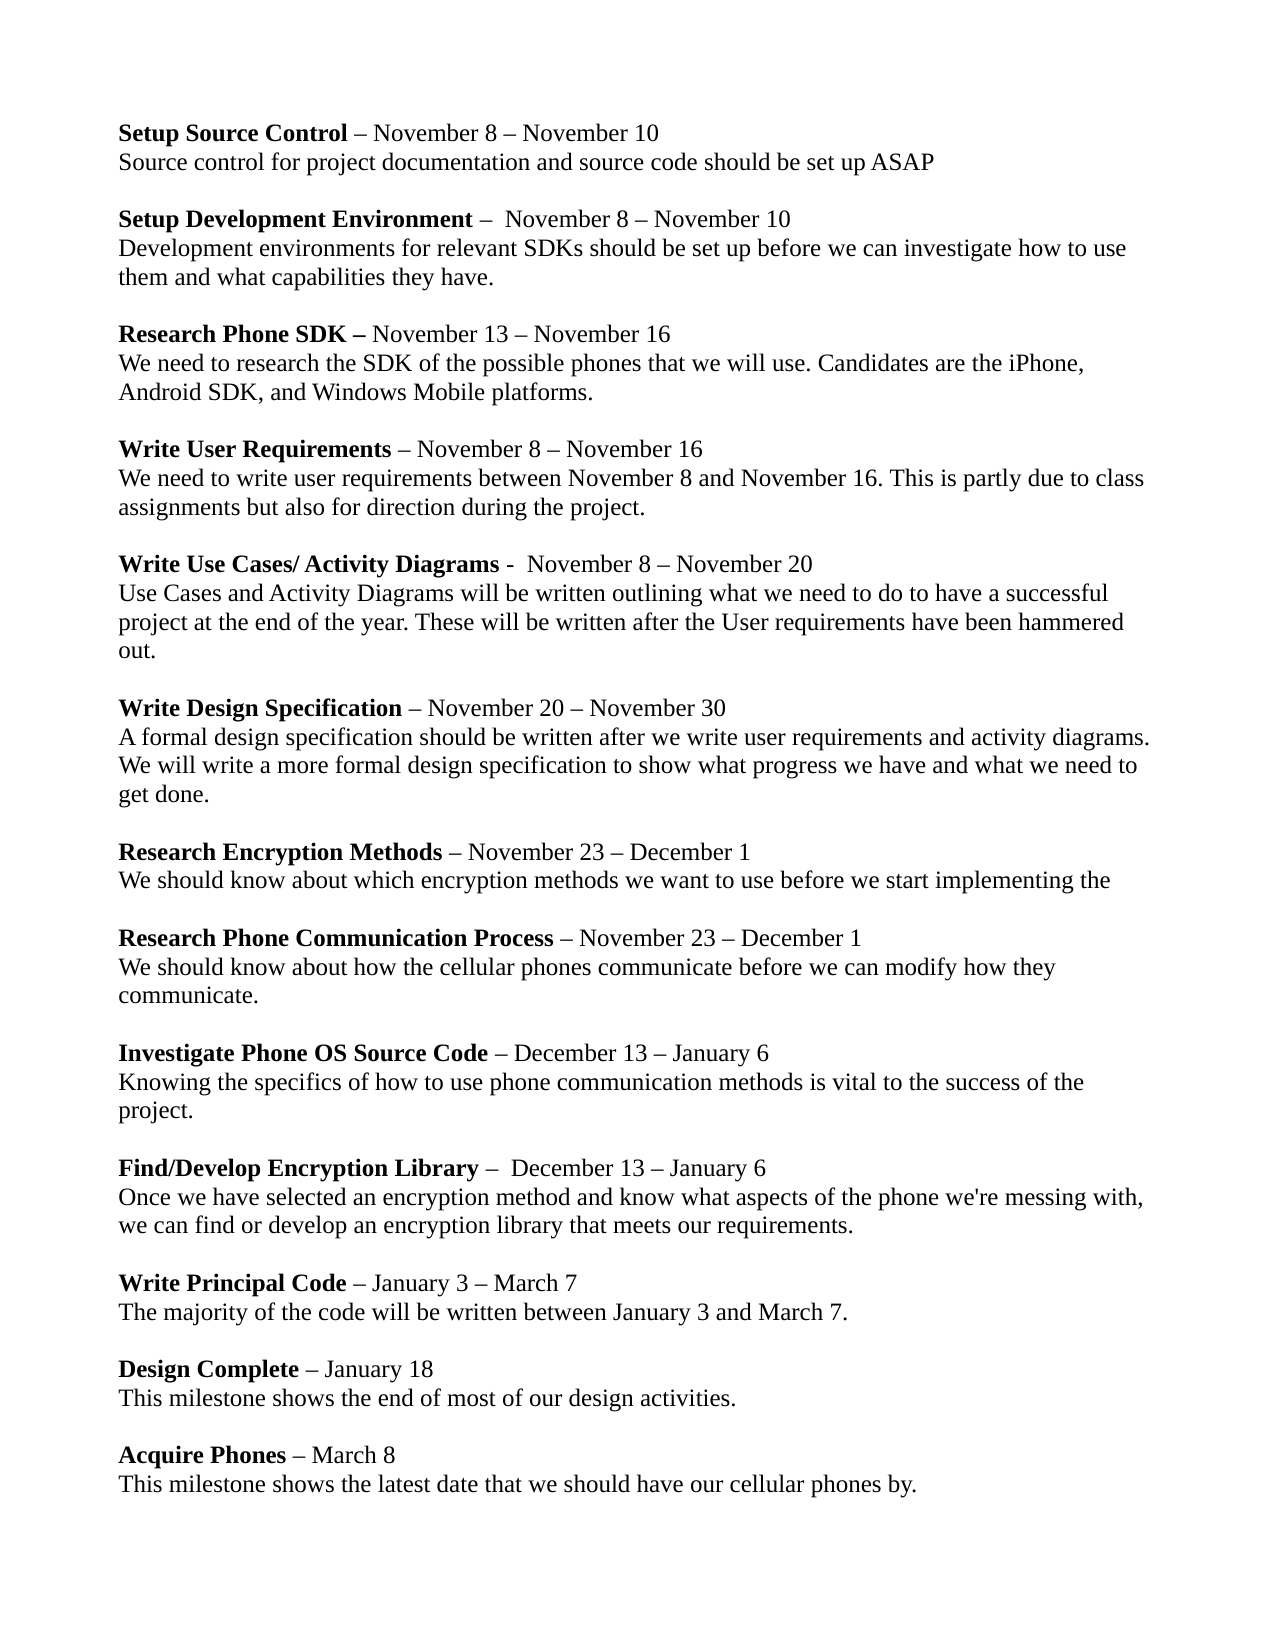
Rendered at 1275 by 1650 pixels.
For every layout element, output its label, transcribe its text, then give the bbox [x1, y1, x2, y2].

text Setup Source Control – November 8 – November 10 [118, 118, 1157, 147]
text This milestone shows the latest date that we should have our cellular phones by. [118, 1469, 1157, 1498]
text The majority of the code will be written between January 3 and March 7. [118, 1297, 1157, 1326]
text Development environments for relevant SDKs should be set up before we can investigate how to use them and what capabilities they have. [118, 233, 1157, 291]
text We need to write user requirements between November 8 and November 16. This is partly due to class assignments but also for direction during the project. [118, 463, 1157, 521]
text Write User Requirements – November 8 – November 16 [118, 434, 1157, 463]
text Source control for project documentation and source code should be set up ASAP [118, 147, 1157, 176]
text Use Cases and Activity Diagrams will be written outlining what we need to do to have a successful project at the end of the year. These will be written after the User requirements have been hammered out. [118, 578, 1157, 664]
text We should know about how the cellular phones communicate before we can modify how they communicate. [118, 952, 1157, 1009]
text Write Use Cases/ Activity Diagrams - November 8 – November 20 [118, 549, 1157, 578]
text We need to research the SDK of the possible phones that we will use. Candidates are the iPhone, Android SDK, and Windows Mobile platforms. [118, 348, 1157, 406]
text This milestone shows the end of most of our design activities. [118, 1383, 1157, 1412]
text Research Encryption Methods – November 23 – December 1 [118, 837, 1157, 866]
text Find/Develop Encryption Library – December 13 – January 6 [118, 1153, 1157, 1182]
text Design Complete – January 18 [118, 1354, 1157, 1383]
text Once we have selected an encryption method and know what aspects of the phone we're messing with, we can find or develop an encryption library that meets our requirements. [118, 1182, 1157, 1239]
text Setup Development Environment – November 8 – November 10 [118, 204, 1157, 233]
text Research Phone Communication Process – November 23 – December 1 [118, 923, 1157, 952]
text Write Principal Code – January 3 – March 7 [118, 1268, 1157, 1297]
text Investigate Phone OS Source Code – December 13 – January 6 [118, 1038, 1157, 1067]
text Knowing the specifics of how to use phone communication methods is vital to the success of the project. [118, 1067, 1157, 1124]
text Research Phone SDK – November 13 – November 16 [118, 319, 1157, 348]
text A formal design specification should be written after we write user requirements and activity diagrams. We will write a more formal design specification to show what progress we have and what we need to get done. [118, 722, 1157, 808]
text We should know about which encryption methods we want to use before we start implementing the [118, 866, 1157, 894]
text Acquire Phones – March 8 [118, 1441, 1157, 1469]
text Write Design Specification – November 20 – November 30 [118, 693, 1157, 722]
